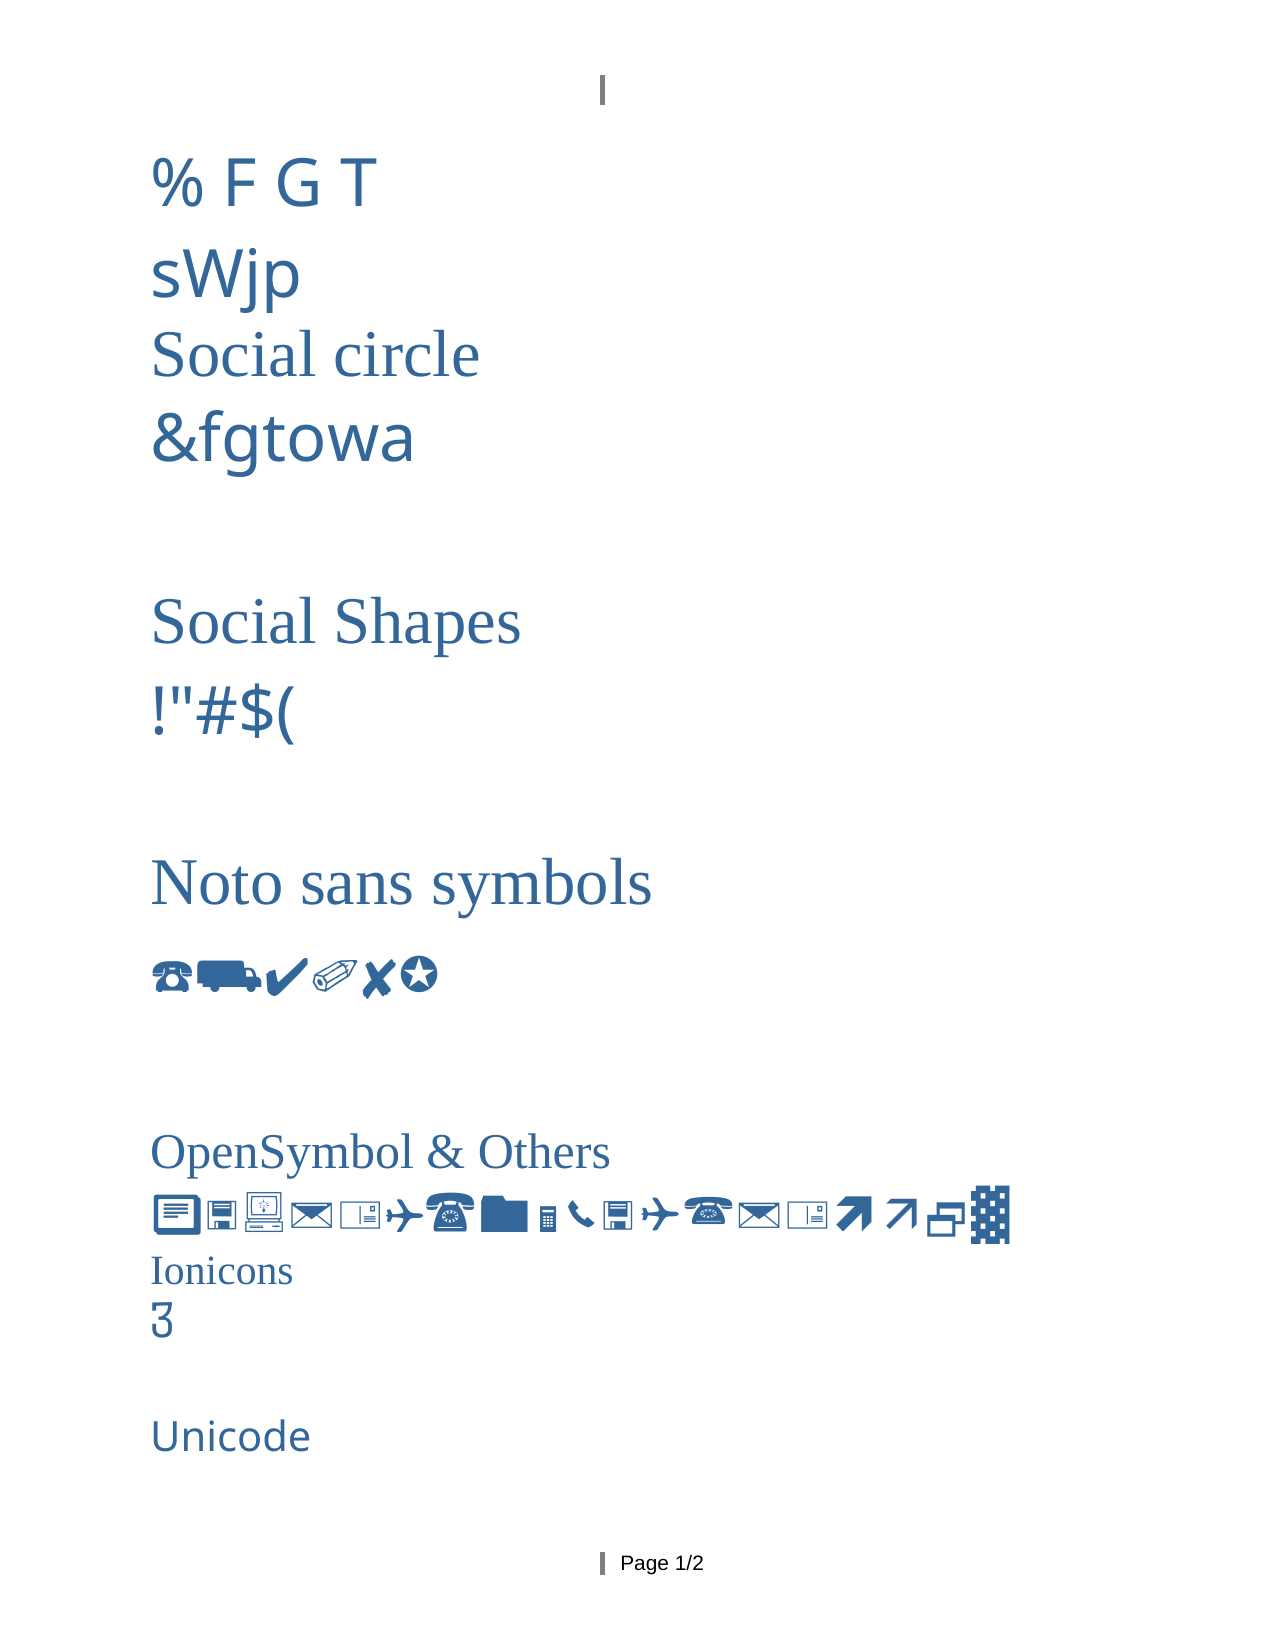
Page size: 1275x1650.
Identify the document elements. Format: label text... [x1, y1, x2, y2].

text sWjp [150, 226, 1200, 317]
text &fgtowa [150, 391, 1200, 481]
text Ionicons [150, 1247, 1200, 1293]
text OpenSymbol & Others [150, 1123, 1200, 1179]
text % F G T [150, 135, 1200, 226]
text Unicode [150, 1407, 1200, 1463]
text ✈☎▓ [150, 1179, 1200, 1247]
text !"#$( [150, 663, 1200, 754]
text  [150, 1293, 1200, 1350]
text Noto sans symbols [150, 845, 1200, 918]
text Social Shapes [150, 572, 1200, 663]
text Social circle [150, 317, 1200, 391]
text ☎⛟✔✐✘❎✪ [150, 918, 1200, 1021]
